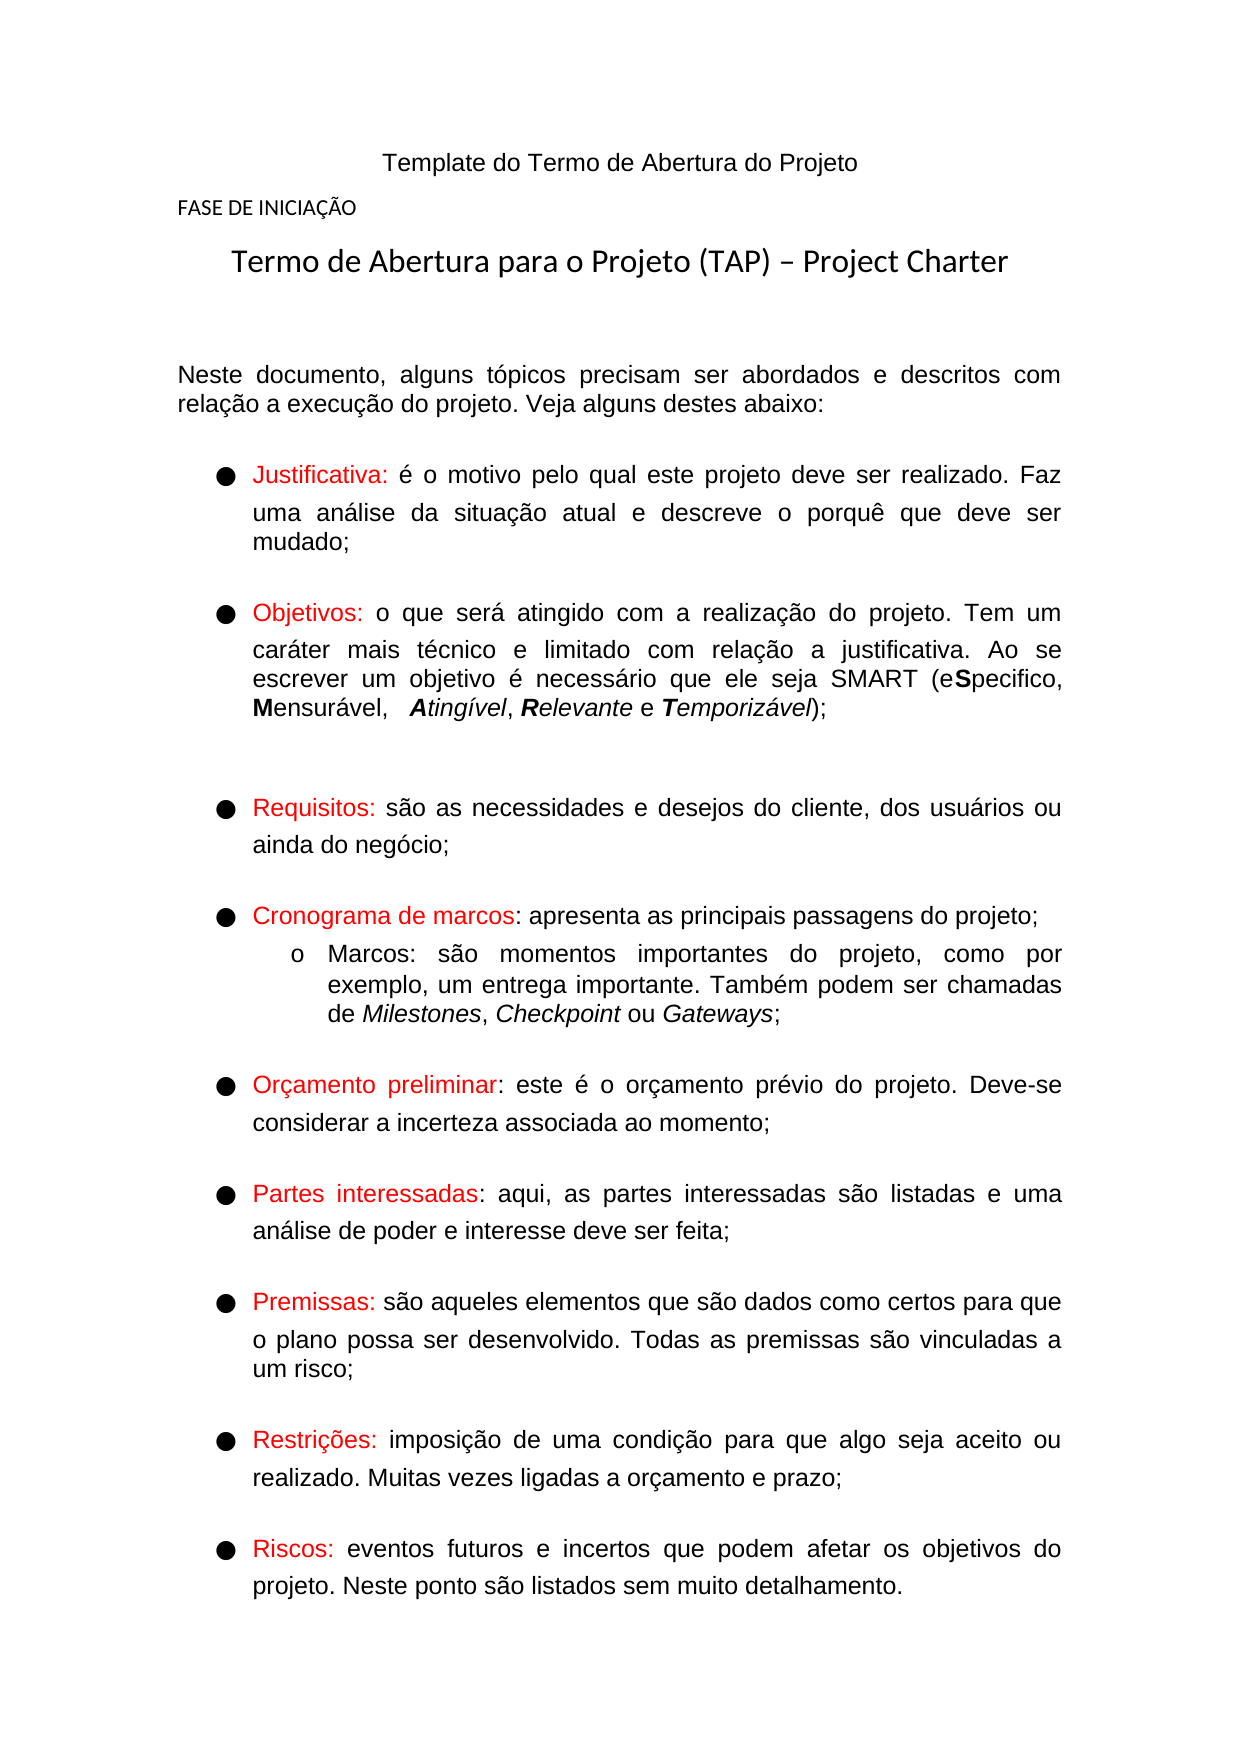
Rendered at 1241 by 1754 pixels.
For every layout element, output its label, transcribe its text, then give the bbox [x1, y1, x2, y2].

text Neste documento, alguns tópicos precisam ser abordados e descritos com relação a execução do projeto. Veja alguns destes abaixo: [177, 360, 1063, 417]
text Termo de Abertura para o Projeto (TAP) – Project Charter [177, 240, 1063, 281]
list Justificativa: é o motivo pelo qual este projeto deve ser realizado. Faz uma análise da situação atual e descreve o porquê que deve ser mudado; [215, 447, 1063, 555]
text Template do Termo de Abertura do Projeto [177, 148, 1063, 176]
list Partes interessadas: aqui, as partes interessadas são listadas e uma análise de poder e interesse deve ser feita; [215, 1165, 1063, 1245]
list Restrições: imposição de uma condição para que algo seja aceito ou realizado. Muitas vezes ligadas a orçamento e prazo; [215, 1411, 1063, 1491]
list Requisitos: são as necessidades e desejos do cliente, dos usuários ou ainda do negócio; [215, 779, 1063, 859]
list Cronograma de marcos: apresenta as principais passagens do projeto; [215, 888, 1063, 939]
list Premissas: são aqueles elementos que são dados como certos para que o plano possa ser desenvolvido. Todas as premissas são vinculadas a um risco; [215, 1274, 1063, 1382]
list Marcos: são momentos importantes do projeto, como por exemplo, um entrega importante. Também podem ser chamadas de Milestones, Checkpoint ou Gateways; [290, 939, 1063, 1027]
list Objetivos: o que será atingido com a realização do projeto. Tem um caráter mais técnico e limitado com relação a justificativa. Ao se escrever um objetivo é necessário que ele seja SMART (eSpecifico, Mensurável, Atingível, Relevante e Temporizável); [215, 584, 1063, 722]
list Orçamento preliminar: este é o orçamento prévio do projeto. Deve-se considerar a incerteza associada ao momento; [215, 1056, 1063, 1136]
list Riscos: eventos futuros e incertos que podem afetar os objetivos do projeto. Neste ponto são listados sem muito detalhamento. [215, 1520, 1063, 1600]
text FASE DE INICIAÇÃO [177, 193, 1063, 221]
